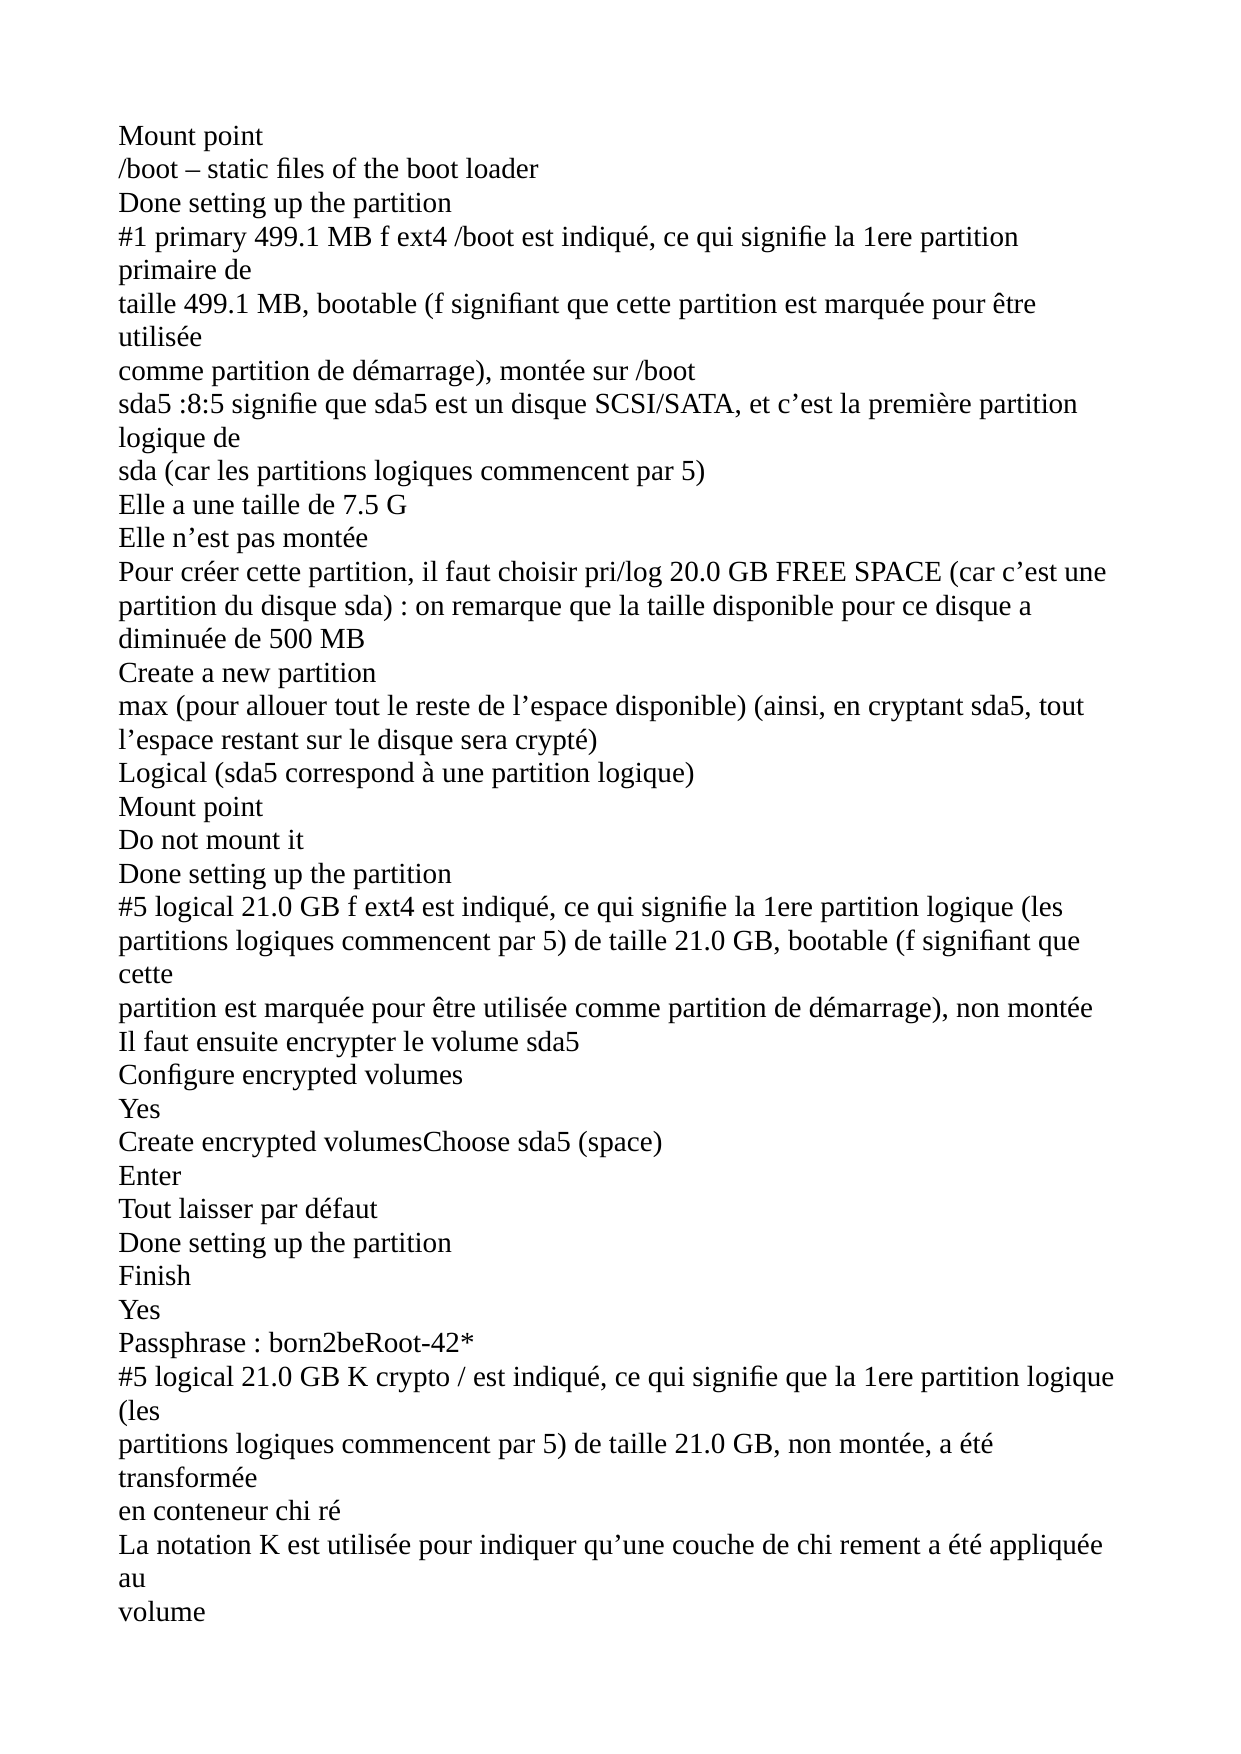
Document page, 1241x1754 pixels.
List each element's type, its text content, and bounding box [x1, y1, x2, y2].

text Mount point [118, 118, 1122, 152]
text Enter [118, 1158, 1122, 1191]
text Passphrase : born2beRoot-42* [118, 1326, 1122, 1359]
text Done setting up the partition [118, 1225, 1122, 1258]
text #5 logical 21.0 GB K crypto / est indiqué, ce qui signiﬁe que la 1ere partition logique (les [118, 1359, 1122, 1426]
text Conﬁgure encrypted volumes [118, 1057, 1122, 1091]
text max (pour allouer tout le reste de l’espace disponible) (ainsi, en cryptant sda5, tout [118, 688, 1122, 722]
text /boot – static ﬁles of the boot loader [118, 152, 1122, 185]
text Done setting up the partition [118, 856, 1122, 889]
text sda (car les partitions logiques commencent par 5) [118, 453, 1122, 487]
text Pour créer cette partition, il faut choisir pri/log 20.0 GB FREE SPACE (car c’est une [118, 554, 1122, 588]
text Finish [118, 1258, 1122, 1292]
text diminuée de 500 MB [118, 621, 1122, 655]
text en conteneur chi ré [118, 1493, 1122, 1527]
text Tout laisser par défaut [118, 1191, 1122, 1225]
text Do not mount it [118, 822, 1122, 856]
text Create a new partition [118, 655, 1122, 688]
text Elle a une taille de 7.5 G [118, 487, 1122, 521]
text Elle n’est pas montée [118, 521, 1122, 554]
text l’espace restant sur le disque sera crypté) [118, 722, 1122, 755]
text Yes [118, 1292, 1122, 1326]
text Done setting up the partition [118, 185, 1122, 219]
text sda5 :8:5 signiﬁe que sda5 est un disque SCSI/SATA, et c’est la première partition logique de [118, 386, 1122, 453]
text La notation K est utilisée pour indiquer qu’une couche de chi rement a été appliquée au [118, 1527, 1122, 1594]
text Il faut ensuite encrypter le volume sda5 [118, 1024, 1122, 1057]
text taille 499.1 MB, bootable (f signiﬁant que cette partition est marquée pour être utilisée [118, 286, 1122, 353]
text Create encrypted volumesChoose sda5 (space) [118, 1124, 1122, 1158]
text partitions logiques commencent par 5) de taille 21.0 GB, non montée, a été transformée [118, 1426, 1122, 1493]
text volume [118, 1594, 1122, 1627]
text Yes [118, 1091, 1122, 1124]
text partition est marquée pour être utilisée comme partition de démarrage), non montée [118, 990, 1122, 1024]
text Logical (sda5 correspond à une partition logique) [118, 755, 1122, 789]
text partitions logiques commencent par 5) de taille 21.0 GB, bootable (f signiﬁant que cette [118, 923, 1122, 990]
text comme partition de démarrage), montée sur /boot [118, 353, 1122, 386]
text Mount point [118, 789, 1122, 822]
text partition du disque sda) : on remarque que la taille disponible pour ce disque a [118, 588, 1122, 621]
text #5 logical 21.0 GB f ext4 est indiqué, ce qui signiﬁe la 1ere partition logique (les [118, 889, 1122, 923]
text #1 primary 499.1 MB f ext4 /boot est indiqué, ce qui signiﬁe la 1ere partition primaire de [118, 219, 1122, 286]
